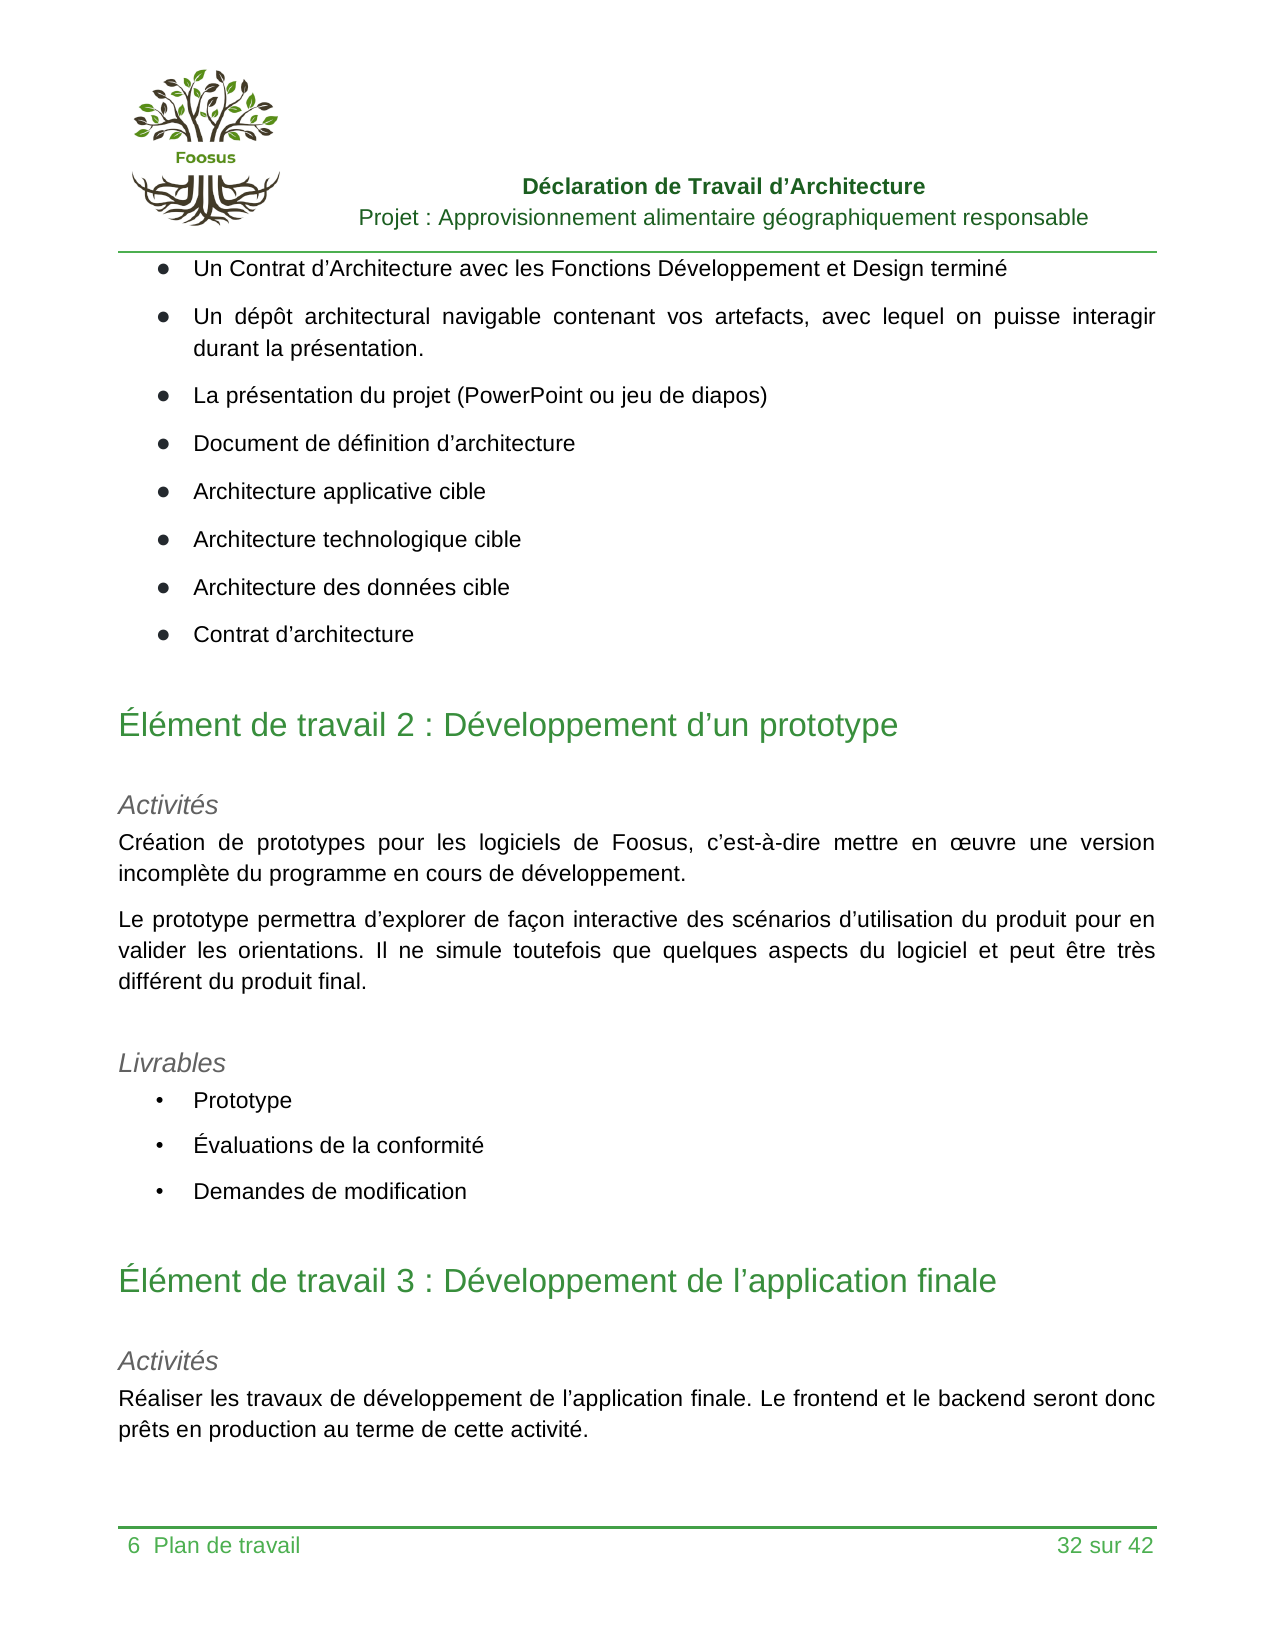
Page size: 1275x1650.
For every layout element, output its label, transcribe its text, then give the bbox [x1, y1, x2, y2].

subtitle Livrables [118, 1047, 1157, 1078]
text Le prototype permettra d’explorer de façon interactive des scénarios d’utilisation du produit pour en valider les orientations. Il ne simule toutefois que quelques aspects du logiciel et peut être très différent du produit final. [118, 905, 1157, 995]
list Demandes de modification [156, 1177, 1157, 1204]
subtitle Activités [118, 1345, 1157, 1376]
text Création de prototypes pour les logiciels de Foosus, c’est-à-dire mettre en œuvre une version incomplète du programme en cours de développement. [118, 828, 1157, 887]
list Architecture applicative cible [156, 476, 1157, 504]
subtitle Élément de travail 3 : Développement de l’application finale [118, 1261, 1157, 1299]
list La présentation du projet (PowerPoint ou jeu de diapos) [156, 380, 1157, 409]
list Évaluations de la conformité [156, 1132, 1157, 1159]
list Prototype [156, 1086, 1157, 1113]
subtitle Élément de travail 2 : Développement d’un prototype [118, 705, 1157, 743]
picture [123, 64, 288, 231]
list Architecture des données cible [156, 571, 1157, 600]
subtitle Activités [118, 789, 1157, 820]
list Un Contrat d’Architecture avec les Fonctions Développement et Design terminé [156, 253, 1157, 282]
list Architecture technologique cible [156, 523, 1157, 552]
list Un dépôt architectural navigable contenant vos artefacts, avec lequel on puisse interagir durant la présentation. [156, 301, 1157, 361]
text Réaliser les travaux de développement de l’application finale. Le frontend et le backend seront donc prêts en production au terme de cette activité. [118, 1384, 1157, 1443]
list Document de définition d’architecture [156, 428, 1157, 457]
list Contrat d’architecture [156, 619, 1157, 648]
